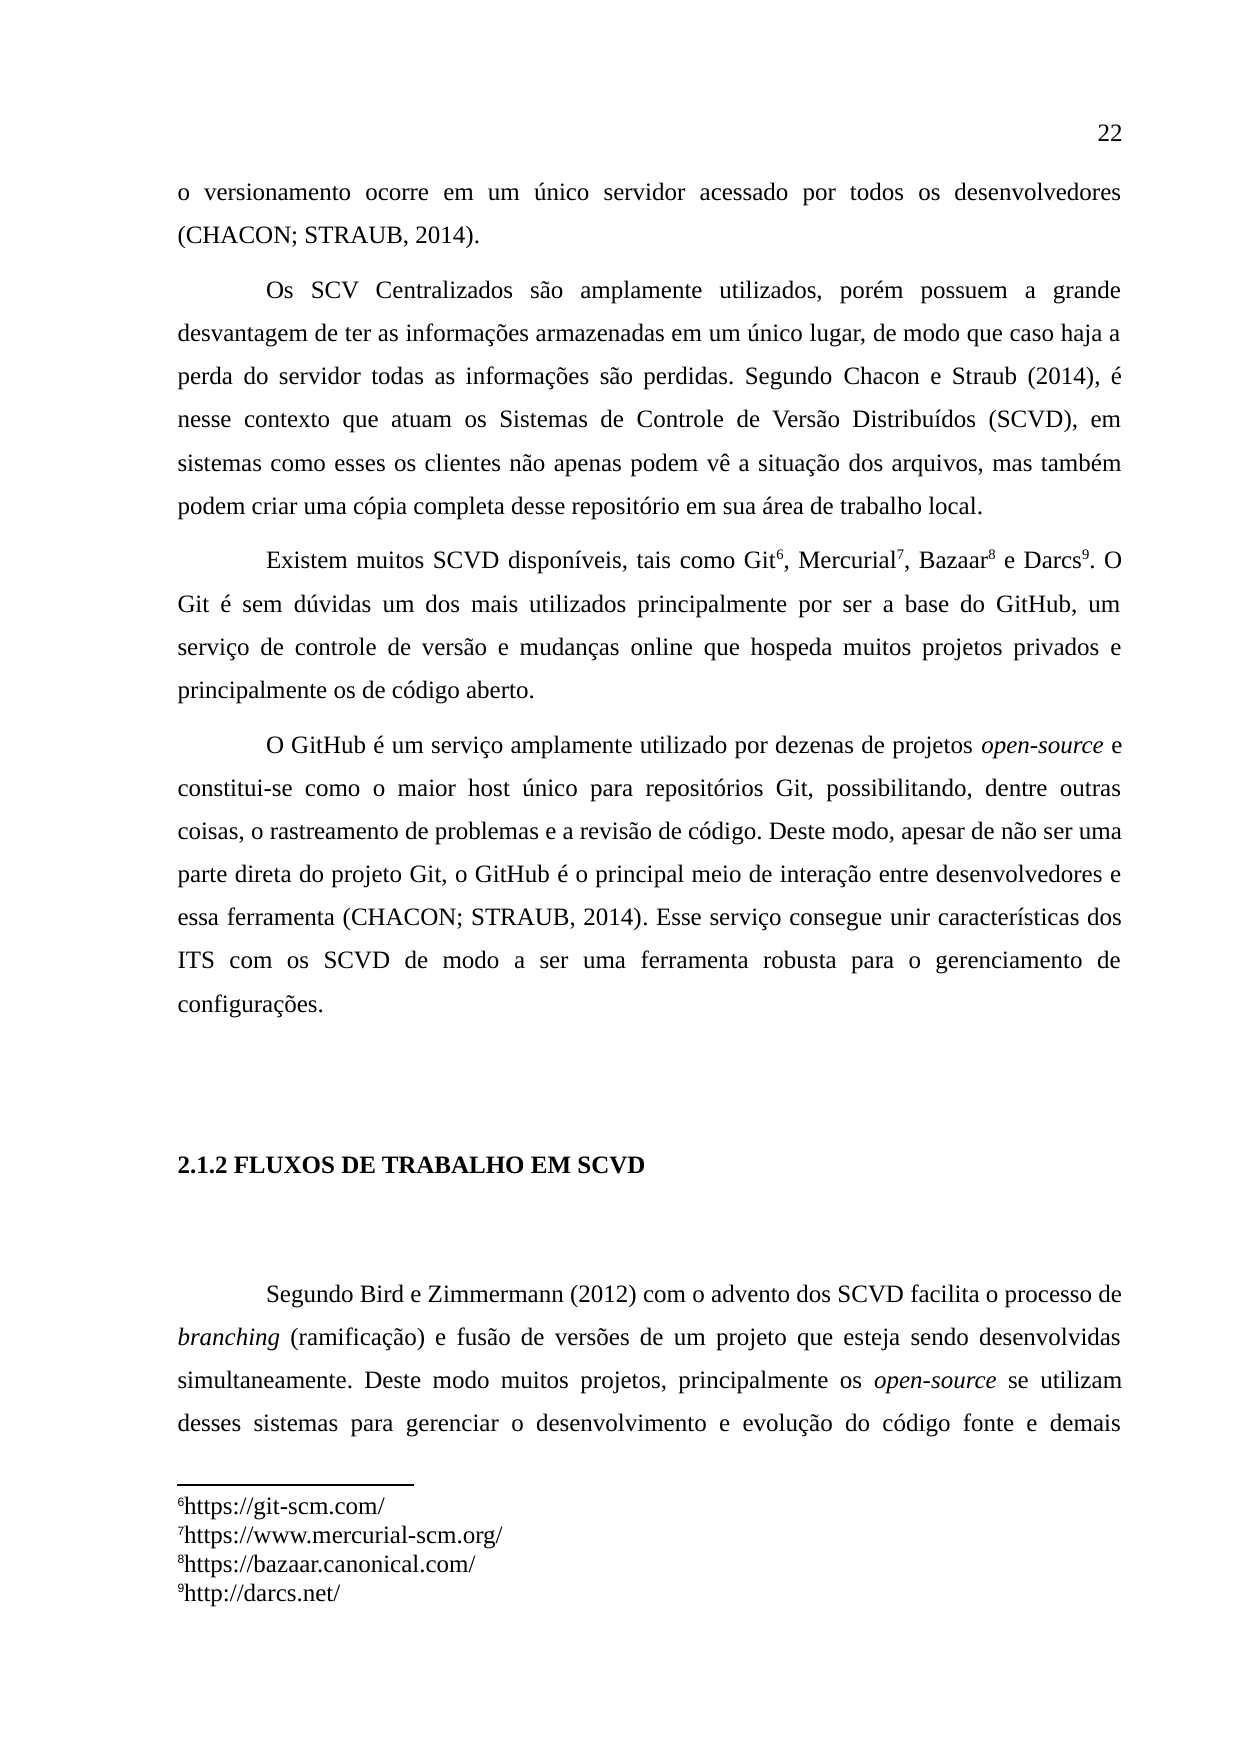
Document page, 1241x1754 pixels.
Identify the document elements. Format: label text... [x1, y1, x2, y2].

text 2.1.2 Fluxos de trabalho EM SCVD [177, 1150, 1122, 1179]
text Segundo Bird e Zimmermann (2012) com o advento dos SCVD facilita o processo de branching (ramificação) e fusão de versões de um projeto que esteja sendo desenvolvidas simultaneamente. Deste modo muitos projetos, principalmente os open-source se utilizam desses sistemas para gerenciar o desenvolvimento e evolução do código fonte e demais [177, 1279, 1122, 1437]
text https://bazaar.canonical.com/ [177, 1549, 1122, 1578]
text http://darcs.net/ [177, 1578, 1122, 1606]
text https://git-scm.com/ [177, 1491, 1122, 1520]
text Existem muitos SCVD disponíveis, tais como Git, Mercurial, Bazaar e Darcs. O Git é sem dúvidas um dos mais utilizados principalmente por ser a base do GitHub, um serviço de controle de versão e mudanças online que hospeda muitos projetos privados e principalmente os de código aberto. [177, 546, 1122, 704]
text O GitHub é um serviço amplamente utilizado por dezenas de projetos open-source e constitui-se como o maior host único para repositórios Git, possibilitando, dentre outras coisas, o rastreamento de problemas e a revisão de código. Deste modo, apesar de não ser uma parte direta do projeto Git, o GitHub é o principal meio de interação entre desenvolvedores e essa ferramenta (CHACON; STRAUB, 2014). Esse serviço consegue unir características dos ITS com os SCVD de modo a ser uma ferramenta robusta para o gerenciamento de configurações. [177, 730, 1122, 1017]
text Os SCV Centralizados são amplamente utilizados, porém possuem a grande desvantagem de ter as informações armazenadas em um único lugar, de modo que caso haja a perda do servidor todas as informações são perdidas. Segundo Chacon e Straub (2014), é nesse contexto que atuam os Sistemas de Controle de Versão Distribuídos (SCVD), em sistemas como esses os clientes não apenas podem vê a situação dos arquivos, mas também podem criar uma cópia completa desse repositório em sua área de trabalho local. [177, 275, 1122, 519]
text https://www.mercurial-scm.org/ [177, 1520, 1122, 1549]
text o versionamento ocorre em um único servidor acessado por todos os desenvolvedores (CHACON; STRAUB, 2014). [177, 177, 1122, 249]
